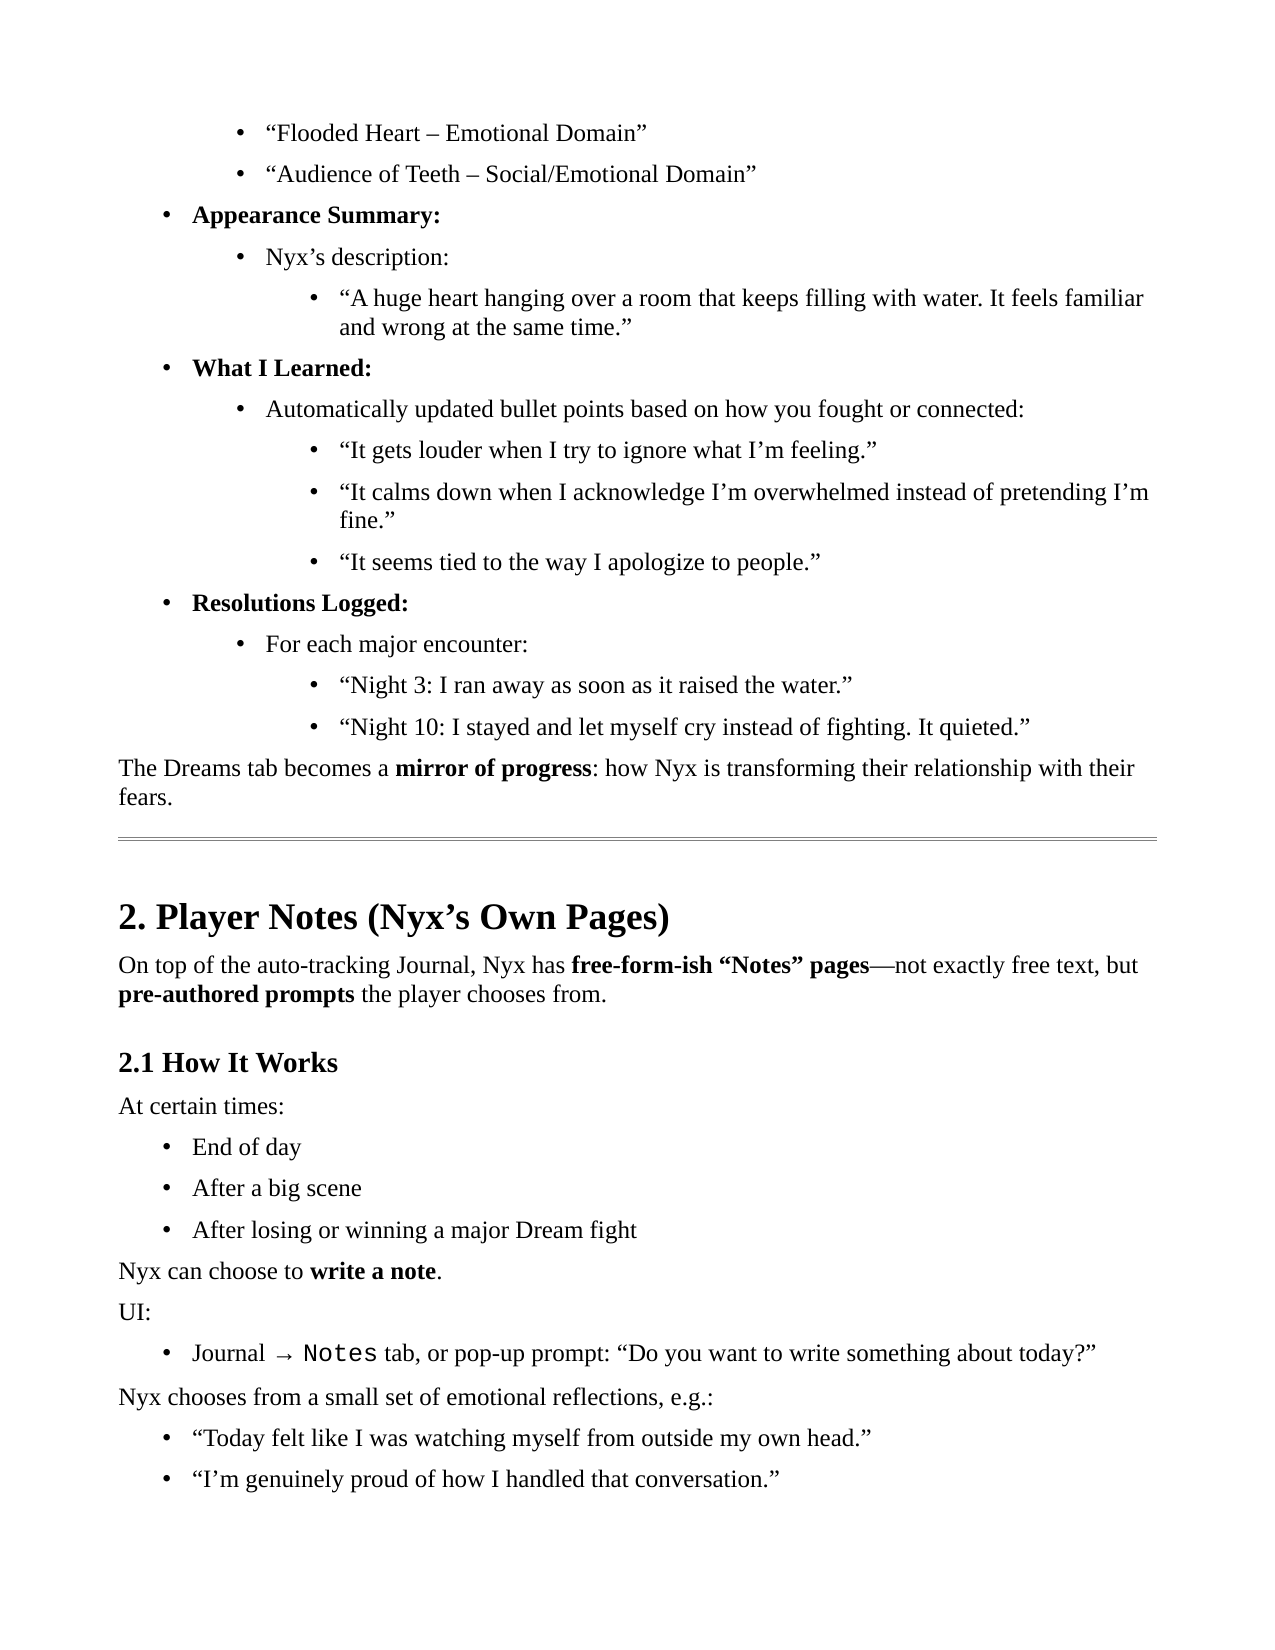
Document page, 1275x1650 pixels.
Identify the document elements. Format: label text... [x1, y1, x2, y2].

text On top of the auto-tracking Journal, Nyx has free-form-ish “Notes” pages—not exactly free text, but pre-authored prompts the player chooses from. [118, 950, 1157, 1007]
text Nyx can choose to write a note. [118, 1256, 1157, 1285]
list After a big scene [162, 1173, 1157, 1202]
text At certain times: [118, 1091, 1157, 1120]
text UI: [118, 1297, 1157, 1326]
text Nyx chooses from a small set of emotional reflections, e.g.: [118, 1382, 1157, 1411]
list “Audience of Teeth – Social/Emotional Domain” [236, 159, 1157, 188]
list Automatically updated bullet points based on how you fought or connected: [236, 394, 1157, 423]
list “A huge heart hanging over a room that keeps filling with water. It feels familiar and wrong at the same time.” [309, 283, 1157, 341]
list After losing or winning a major Dream fight [162, 1215, 1157, 1243]
subtitle 2. Player Notes (Nyx’s Own Pages) [118, 894, 1157, 937]
list What I Learned: [162, 353, 1157, 382]
list “Night 10: I stayed and let myself cry instead of fighting. It quieted.” [309, 712, 1157, 741]
list Nyx’s description: [236, 242, 1157, 271]
list “Flooded Heart – Emotional Domain” [236, 118, 1157, 147]
list Journal → Notes tab, or pop-up prompt: “Do you want to write something about today?” [162, 1338, 1157, 1369]
list Appearance Summary: [162, 201, 1157, 229]
list End of day [162, 1132, 1157, 1161]
subtitle 2.1 How It Works [118, 1045, 1157, 1078]
list “It calms down when I acknowledge I’m overwhelmed instead of pretending I’m fine.” [309, 477, 1157, 534]
list “Night 3: I ran away as soon as it raised the water.” [309, 671, 1157, 699]
list “It seems tied to the way I apologize to people.” [309, 547, 1157, 576]
list Resolutions Logged: [162, 588, 1157, 617]
list “It gets louder when I try to ignore what I’m feeling.” [309, 436, 1157, 464]
list “I’m genuinely proud of how I handled that conversation.” [162, 1464, 1157, 1493]
text The Dreams tab becomes a mirror of progress: how Nyx is transforming their relationship with their fears. [118, 753, 1157, 811]
list “Today felt like I was watching myself from outside my own head.” [162, 1423, 1157, 1452]
list For each major encounter: [236, 629, 1157, 658]
